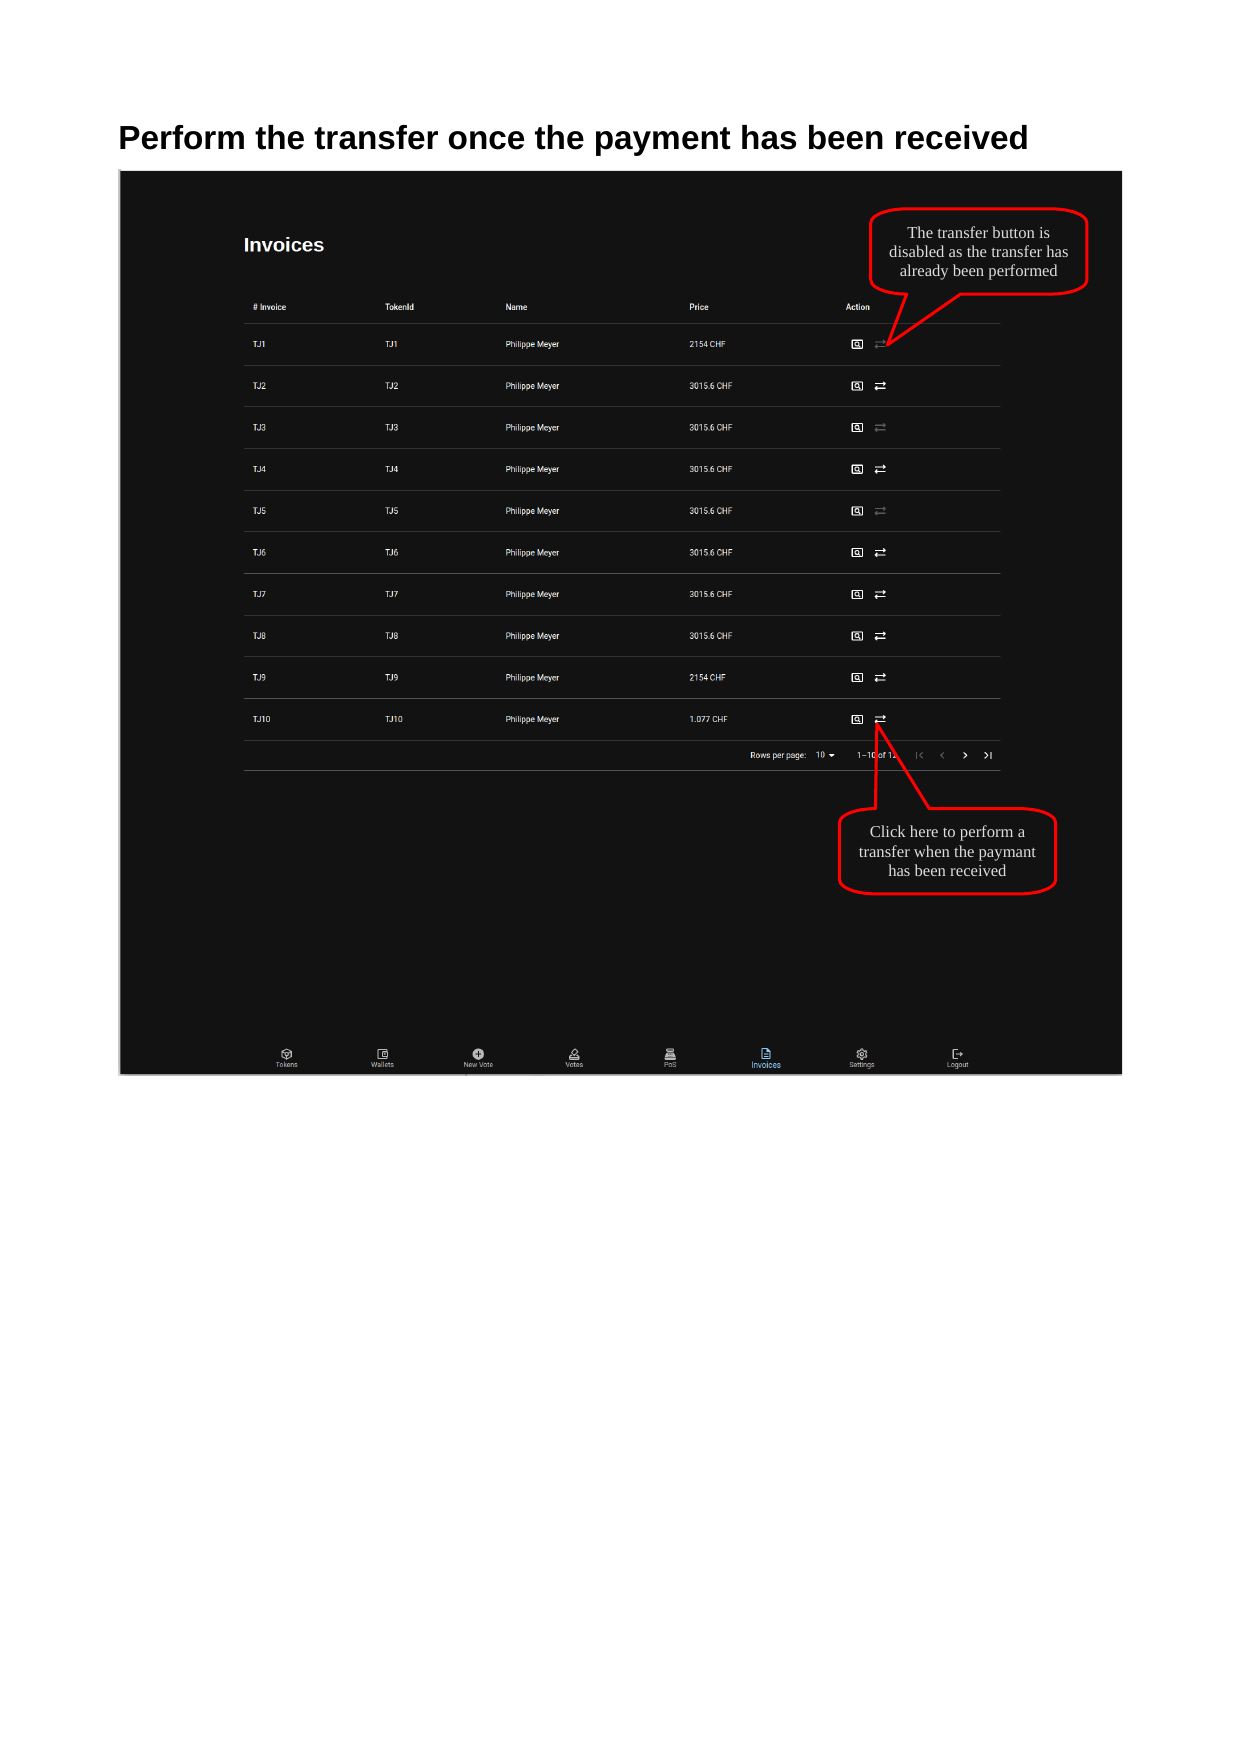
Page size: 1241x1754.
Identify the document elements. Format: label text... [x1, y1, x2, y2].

picture [118, 169, 1123, 1076]
subtitle Perform the transfer once the payment has been received [118, 118, 1122, 157]
